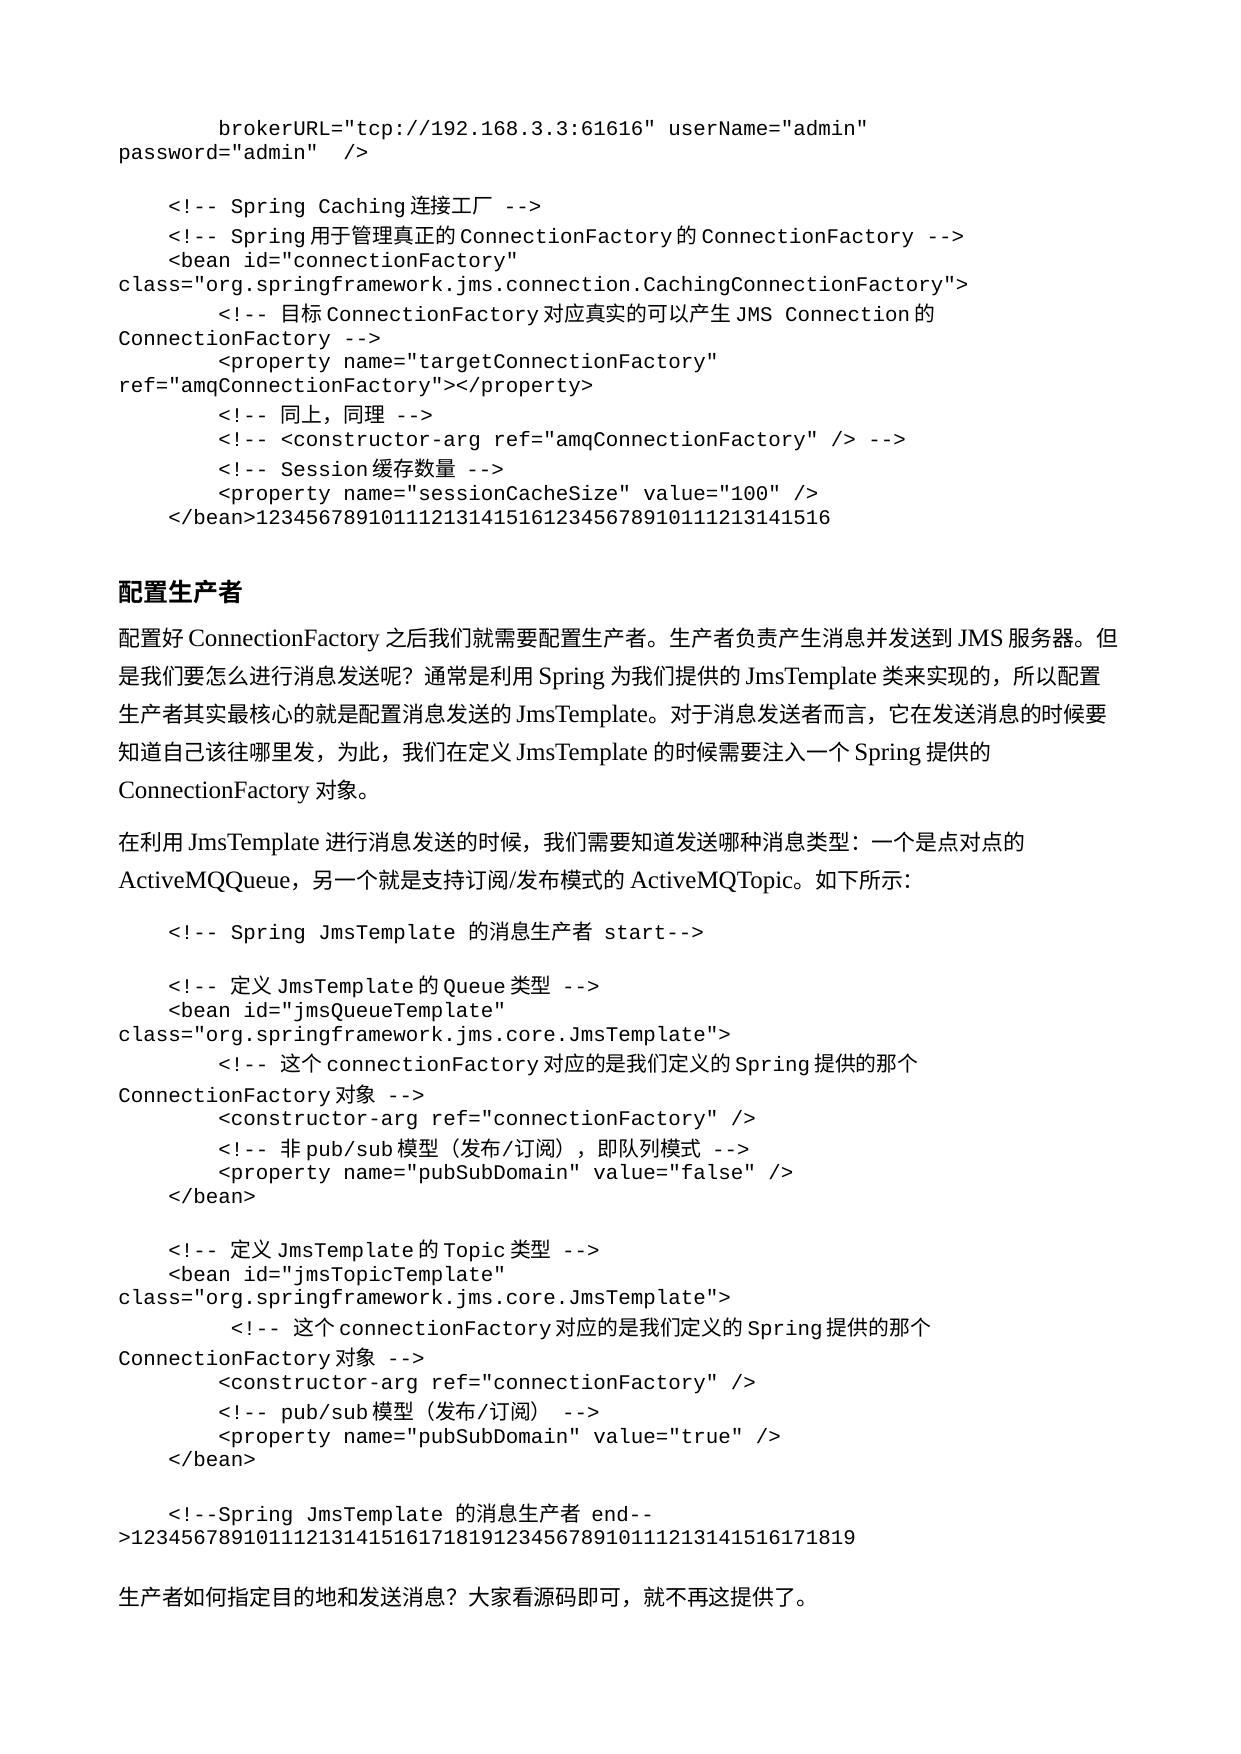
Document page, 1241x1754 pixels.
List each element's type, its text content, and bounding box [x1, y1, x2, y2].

text <!-- 同上，同理 --> [118, 398, 1122, 429]
text <!-- Spring用于管理真正的ConnectionFactory的ConnectionFactory --> [118, 219, 1122, 250]
text <property name="targetConnectionFactory" ref="amqConnectionFactory"></property> [118, 351, 1122, 398]
text </bean>1234567891011121314151612345678910111213141516 [118, 507, 1122, 530]
text <!--Spring JmsTemplate 的消息生产者 end-->1234567891011121314151617181912345678910111213141516171819 [118, 1497, 1122, 1551]
text <!-- Session缓存数量 --> [118, 453, 1122, 483]
text <!-- Spring JmsTemplate 的消息生产者 start--> [118, 916, 1122, 946]
text <bean id="connectionFactory" class="org.springframework.jms.connection.CachingConnectionFactory"> [118, 250, 1122, 297]
text 配置好ConnectionFactory之后我们就需要配置生产者。生产者负责产生消息并发送到JMS服务器。但是我们要怎么进行消息发送呢？通常是利用Spring为我们提供的JmsTemplate类来实现的，所以配置生产者其实最核心的就是配置消息发送的JmsTemplate。对于消息发送者而言，它在发送消息的时候要知道自己该往哪里发，为此，我们在定义JmsTemplate的时候需要注入一个Spring提供的ConnectionFactory对象。 [118, 621, 1122, 804]
text <!-- 非pub/sub模型（发布/订阅），即队列模式 --> [118, 1132, 1122, 1162]
text <!-- 定义JmsTemplate的Queue类型 --> [118, 970, 1122, 1000]
text <property name="pubSubDomain" value="false" /> [118, 1162, 1122, 1186]
text <bean id="jmsQueueTemplate" class="org.springframework.jms.core.JmsTemplate"> [118, 1000, 1122, 1047]
text <property name="sessionCacheSize" value="100" /> [118, 483, 1122, 507]
text <!-- 这个connectionFactory对应的是我们定义的Spring提供的那个ConnectionFactory对象 --> [118, 1047, 1122, 1108]
subtitle 配置生产者 [118, 572, 1122, 608]
text <!-- 这个connectionFactory对应的是我们定义的Spring提供的那个ConnectionFactory对象 --> [118, 1311, 1122, 1372]
text <!-- pub/sub模型（发布/订阅） --> [118, 1395, 1122, 1426]
text <!-- 定义JmsTemplate的Topic类型 --> [118, 1233, 1122, 1264]
text <!-- 目标ConnectionFactory对应真实的可以产生JMS Connection的ConnectionFactory --> [118, 297, 1122, 351]
text <constructor-arg ref="connectionFactory" /> [118, 1108, 1122, 1132]
text 在利用JmsTemplate进行消息发送的时候，我们需要知道发送哪种消息类型：一个是点对点的ActiveMQQueue，另一个就是支持订阅/发布模式的ActiveMQTopic。如下所示： [118, 825, 1122, 895]
text </bean> [118, 1449, 1122, 1473]
text <bean id="jmsTopicTemplate" class="org.springframework.jms.core.JmsTemplate"> [118, 1264, 1122, 1311]
text <!-- <constructor-arg ref="amqConnectionFactory" /> --> [118, 429, 1122, 453]
text brokerURL="tcp://192.168.3.3:61616" userName="admin" password="admin" /> [118, 118, 1122, 165]
text <constructor-arg ref="connectionFactory" /> [118, 1372, 1122, 1395]
text <!-- Spring Caching连接工厂 --> [118, 189, 1122, 219]
text <property name="pubSubDomain" value="true" /> [118, 1426, 1122, 1449]
text 生产者如何指定目的地和发送消息？大家看源码即可，就不再这提供了。 [118, 1580, 1122, 1612]
text </bean> [118, 1186, 1122, 1209]
